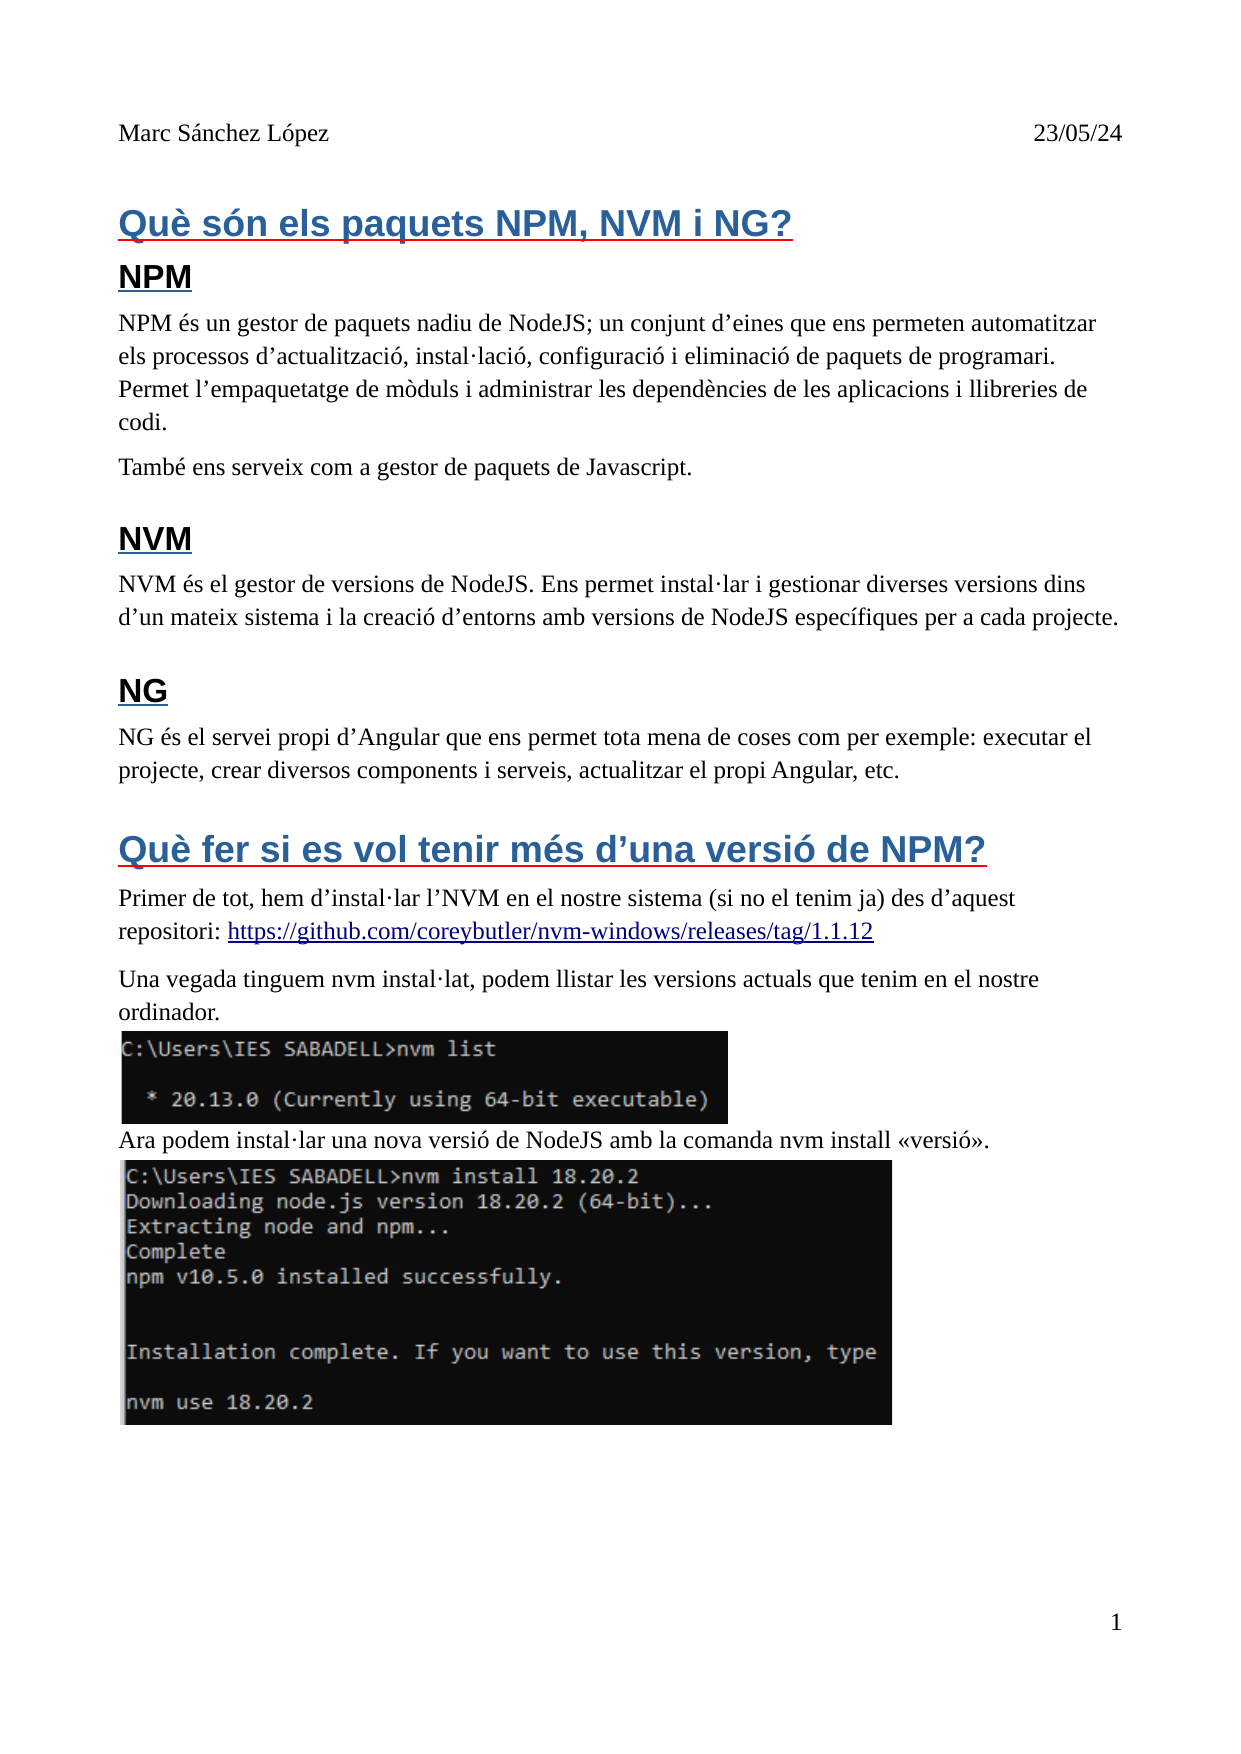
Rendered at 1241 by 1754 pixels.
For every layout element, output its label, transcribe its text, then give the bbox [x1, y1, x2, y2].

subtitle NPM [118, 257, 1122, 295]
text NG és el servei propi d’Angular que ens permet tota mena de coses com per exemple: executar el projecte, crear diversos components i serveis, actualitzar el propi Angular, etc. [118, 722, 1122, 784]
subtitle Què fer si es vol tenir més d’una versió de NPM? [118, 827, 1122, 871]
subtitle NG [118, 671, 1122, 709]
text Primer de tot, hem d’instal·lar l’NVM en el nostre sistema (si no el tenim ja) des d’aquest repositori: https://github.com/coreybutler/nvm-windows/releases/tag/1.1.12 [118, 883, 1122, 945]
text NPM és un gestor de paquets nadiu de NodeJS; un conjunt d’eines que ens permeten automatitzar els processos d’actualització, instal·lació, configuració i eliminació de paquets de programari. Permet l’empaquetatge de mòduls i administrar les dependències de les aplicacions i llibreries de codi. [118, 308, 1122, 436]
picture [120, 1160, 893, 1425]
picture [121, 1031, 728, 1124]
text També ens serveix com a gestor de paquets de Javascript. [118, 452, 1122, 481]
text Ara podem instal·lar una nova versió de NodeJS amb la comanda nvm install «versió». [118, 1125, 1122, 1154]
subtitle Què són els paquets NPM, NVM i NG? [118, 201, 1122, 244]
text NVM és el gestor de versions de NodeJS. Ens permet instal·lar i gestionar diverses versions dins d’un mateix sistema i la creació d’entorns amb versions de NodeJS específiques per a cada projecte. [118, 569, 1122, 631]
subtitle NVM [118, 518, 1122, 557]
text Una vegada tinguem nvm instal·lat, podem llistar les versions actuals que tenim en el nostre ordinador. [118, 964, 1122, 1026]
